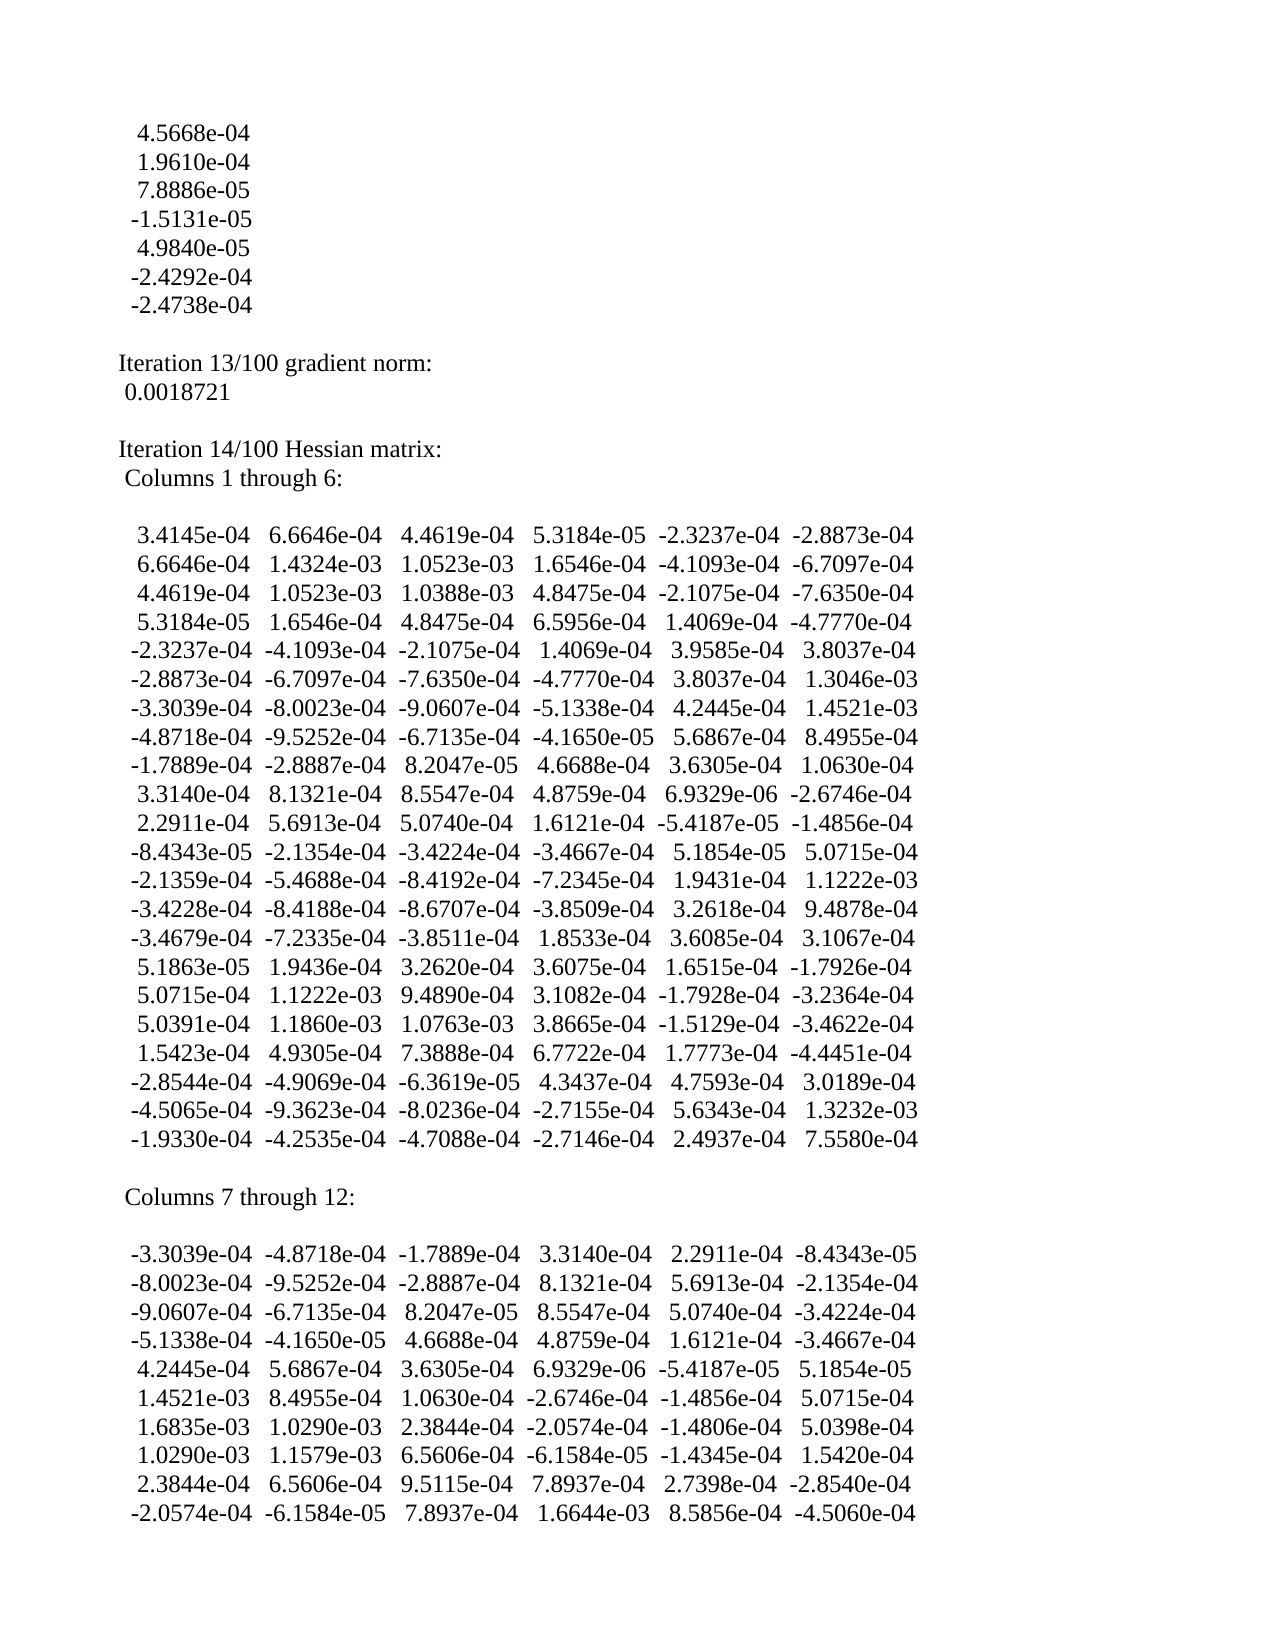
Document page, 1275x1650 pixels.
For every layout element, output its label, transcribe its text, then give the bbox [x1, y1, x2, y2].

text -1.9330e-04 -4.2535e-04 -4.7088e-04 -2.7146e-04 2.4937e-04 7.5580e-04 [118, 1124, 1157, 1153]
text -4.5065e-04 -9.3623e-04 -8.0236e-04 -2.7155e-04 5.6343e-04 1.3232e-03 [118, 1096, 1157, 1124]
text -3.4228e-04 -8.4188e-04 -8.6707e-04 -3.8509e-04 3.2618e-04 9.4878e-04 [118, 894, 1157, 923]
text 1.5423e-04 4.9305e-04 7.3888e-04 6.7722e-04 1.7773e-04 -4.4451e-04 [118, 1038, 1157, 1067]
text 3.3140e-04 8.1321e-04 8.5547e-04 4.8759e-04 6.9329e-06 -2.6746e-04 [118, 779, 1157, 808]
text 4.5668e-04 [118, 118, 1157, 147]
text -2.8873e-04 -6.7097e-04 -7.6350e-04 -4.7770e-04 3.8037e-04 1.3046e-03 [118, 664, 1157, 693]
text -5.1338e-04 -4.1650e-05 4.6688e-04 4.8759e-04 1.6121e-04 -3.4667e-04 [118, 1326, 1157, 1354]
text 7.8886e-05 [118, 176, 1157, 204]
text 1.0290e-03 1.1579e-03 6.5606e-04 -6.1584e-05 -1.4345e-04 1.5420e-04 [118, 1441, 1157, 1469]
text -3.3039e-04 -8.0023e-04 -9.0607e-04 -5.1338e-04 4.2445e-04 1.4521e-03 [118, 693, 1157, 722]
text -4.8718e-04 -9.5252e-04 -6.7135e-04 -4.1650e-05 5.6867e-04 8.4955e-04 [118, 722, 1157, 751]
text Iteration 14/100 Hessian matrix: [118, 434, 1157, 463]
text -2.4292e-04 [118, 262, 1157, 291]
text Columns 1 through 6: [118, 463, 1157, 492]
text 4.9840e-05 [118, 233, 1157, 262]
text 5.0391e-04 1.1860e-03 1.0763e-03 3.8665e-04 -1.5129e-04 -3.4622e-04 [118, 1009, 1157, 1038]
text 2.3844e-04 6.5606e-04 9.5115e-04 7.8937e-04 2.7398e-04 -2.8540e-04 [118, 1469, 1157, 1498]
text 1.4521e-03 8.4955e-04 1.0630e-04 -2.6746e-04 -1.4856e-04 5.0715e-04 [118, 1383, 1157, 1412]
text -2.8544e-04 -4.9069e-04 -6.3619e-05 4.3437e-04 4.7593e-04 3.0189e-04 [118, 1067, 1157, 1096]
text -2.1359e-04 -5.4688e-04 -8.4192e-04 -7.2345e-04 1.9431e-04 1.1222e-03 [118, 866, 1157, 894]
text -2.0574e-04 -6.1584e-05 7.8937e-04 1.6644e-03 8.5856e-04 -4.5060e-04 [118, 1498, 1157, 1527]
text -9.0607e-04 -6.7135e-04 8.2047e-05 8.5547e-04 5.0740e-04 -3.4224e-04 [118, 1297, 1157, 1326]
text -8.0023e-04 -9.5252e-04 -2.8887e-04 8.1321e-04 5.6913e-04 -2.1354e-04 [118, 1268, 1157, 1297]
text 5.1863e-05 1.9436e-04 3.2620e-04 3.6075e-04 1.6515e-04 -1.7926e-04 [118, 952, 1157, 981]
text 5.3184e-05 1.6546e-04 4.8475e-04 6.5956e-04 1.4069e-04 -4.7770e-04 [118, 607, 1157, 636]
text 1.6835e-03 1.0290e-03 2.3844e-04 -2.0574e-04 -1.4806e-04 5.0398e-04 [118, 1412, 1157, 1441]
text Iteration 13/100 gradient norm: [118, 348, 1157, 377]
text -3.3039e-04 -4.8718e-04 -1.7889e-04 3.3140e-04 2.2911e-04 -8.4343e-05 [118, 1239, 1157, 1268]
text Columns 7 through 12: [118, 1182, 1157, 1211]
text -1.5131e-05 [118, 204, 1157, 233]
text 2.2911e-04 5.6913e-04 5.0740e-04 1.6121e-04 -5.4187e-05 -1.4856e-04 [118, 808, 1157, 837]
text 6.6646e-04 1.4324e-03 1.0523e-03 1.6546e-04 -4.1093e-04 -6.7097e-04 [118, 549, 1157, 578]
text -3.4679e-04 -7.2335e-04 -3.8511e-04 1.8533e-04 3.6085e-04 3.1067e-04 [118, 923, 1157, 952]
text 3.4145e-04 6.6646e-04 4.4619e-04 5.3184e-05 -2.3237e-04 -2.8873e-04 [118, 521, 1157, 549]
text 5.0715e-04 1.1222e-03 9.4890e-04 3.1082e-04 -1.7928e-04 -3.2364e-04 [118, 981, 1157, 1009]
text -1.7889e-04 -2.8887e-04 8.2047e-05 4.6688e-04 3.6305e-04 1.0630e-04 [118, 751, 1157, 779]
text -8.4343e-05 -2.1354e-04 -3.4224e-04 -3.4667e-04 5.1854e-05 5.0715e-04 [118, 837, 1157, 866]
text 4.2445e-04 5.6867e-04 3.6305e-04 6.9329e-06 -5.4187e-05 5.1854e-05 [118, 1354, 1157, 1383]
text -2.4738e-04 [118, 291, 1157, 319]
text 4.4619e-04 1.0523e-03 1.0388e-03 4.8475e-04 -2.1075e-04 -7.6350e-04 [118, 578, 1157, 607]
text 0.0018721 [118, 377, 1157, 406]
text -2.3237e-04 -4.1093e-04 -2.1075e-04 1.4069e-04 3.9585e-04 3.8037e-04 [118, 636, 1157, 664]
text 1.9610e-04 [118, 147, 1157, 176]
